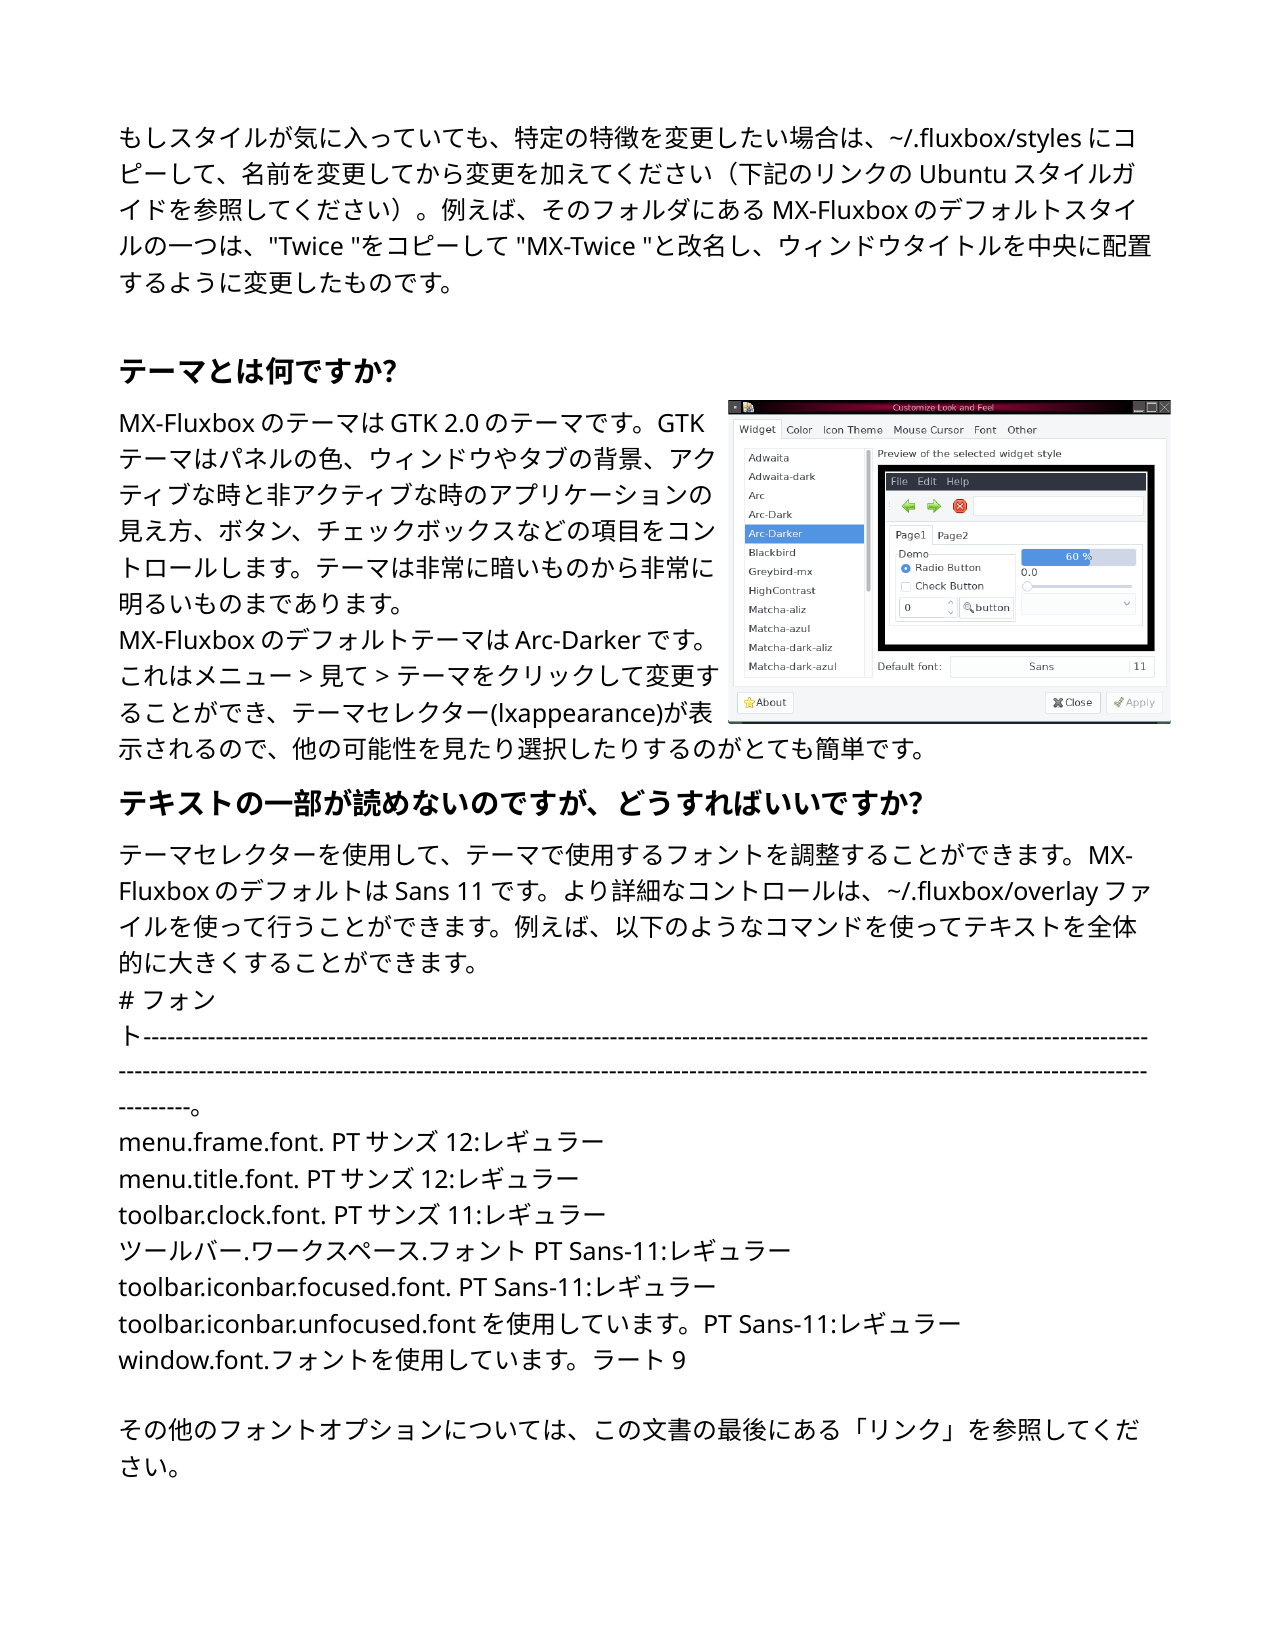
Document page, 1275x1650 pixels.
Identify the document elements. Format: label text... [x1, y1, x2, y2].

text もしスタイルが気に入っていても、特定の特徴を変更したい場合は、~/.fluxbox/stylesにコピーして、名前を変更してから変更を加えてください（下記のリンクのUbuntuスタイルガイドを参照してください）。例えば、そのフォルダにあるMX-Fluxboxのデフォルトスタイルの一つは、"Twice "をコピーして "MX-Twice "と改名し、ウィンドウタイトルを中央に配置するように変更したものです。 [118, 118, 1157, 299]
text ツールバー.ワークスペース.フォント PT Sans-11:レギュラー [118, 1232, 1157, 1268]
text menu.frame.font. PTサンズ12:レギュラー [118, 1123, 1157, 1159]
text window.font.フォントを使用しています。ラート9 [118, 1340, 1157, 1377]
text menu.title.font. PTサンズ12:レギュラー [118, 1159, 1157, 1195]
text # フォント----------------------------------------------------------------------------------------------------------------------------------------------------------------------------------------------------------------------------------------------------------------------。 [118, 980, 1157, 1123]
subtitle テーマとは何ですか？ [118, 348, 1157, 391]
subtitle テキストの一部が読めないのですが、どうすればいいですか？ [118, 780, 1157, 823]
text toolbar.iconbar.focused.font. PT Sans-11:レギュラー [118, 1268, 1157, 1304]
text MX-FluxboxのテーマはGTK 2.0のテーマです。GTKテーマはパネルの色、ウィンドウやタブの背景、アクティブな時と非アクティブな時のアプリケーションの見え方、ボタン、チェックボックスなどの項目をコントロールします。テーマは非常に暗いものから非常に明るいものまであります。 [118, 403, 728, 621]
text テーマセレクターを使用して、テーマで使用するフォントを調整することができます。MX-FluxboxのデフォルトはSans 11です。より詳細なコントロールは、~/.fluxbox/overlayファイルを使って行うことができます。例えば、以下のようなコマンドを使ってテキストを全体的に大きくすることができます。 [118, 835, 1157, 980]
picture [728, 400, 1171, 724]
text MX-FluxboxのデフォルトテーマはArc-Darkerです。これはメニュー > 見て > テーマをクリックして変更することができ、テーマセレクター(lxappearance)が表示されるので、他の可能性を見たり選択したりするのがとても簡単です。 [118, 621, 1157, 766]
text その他のフォントオプションについては、この文書の最後にある「リンク」を参照してください。 [118, 1411, 1157, 1483]
text toolbar.clock.font. PTサンズ11:レギュラー [118, 1195, 1157, 1232]
text toolbar.iconbar.unfocused.fontを使用しています。PT Sans-11:レギュラー [118, 1304, 1157, 1340]
